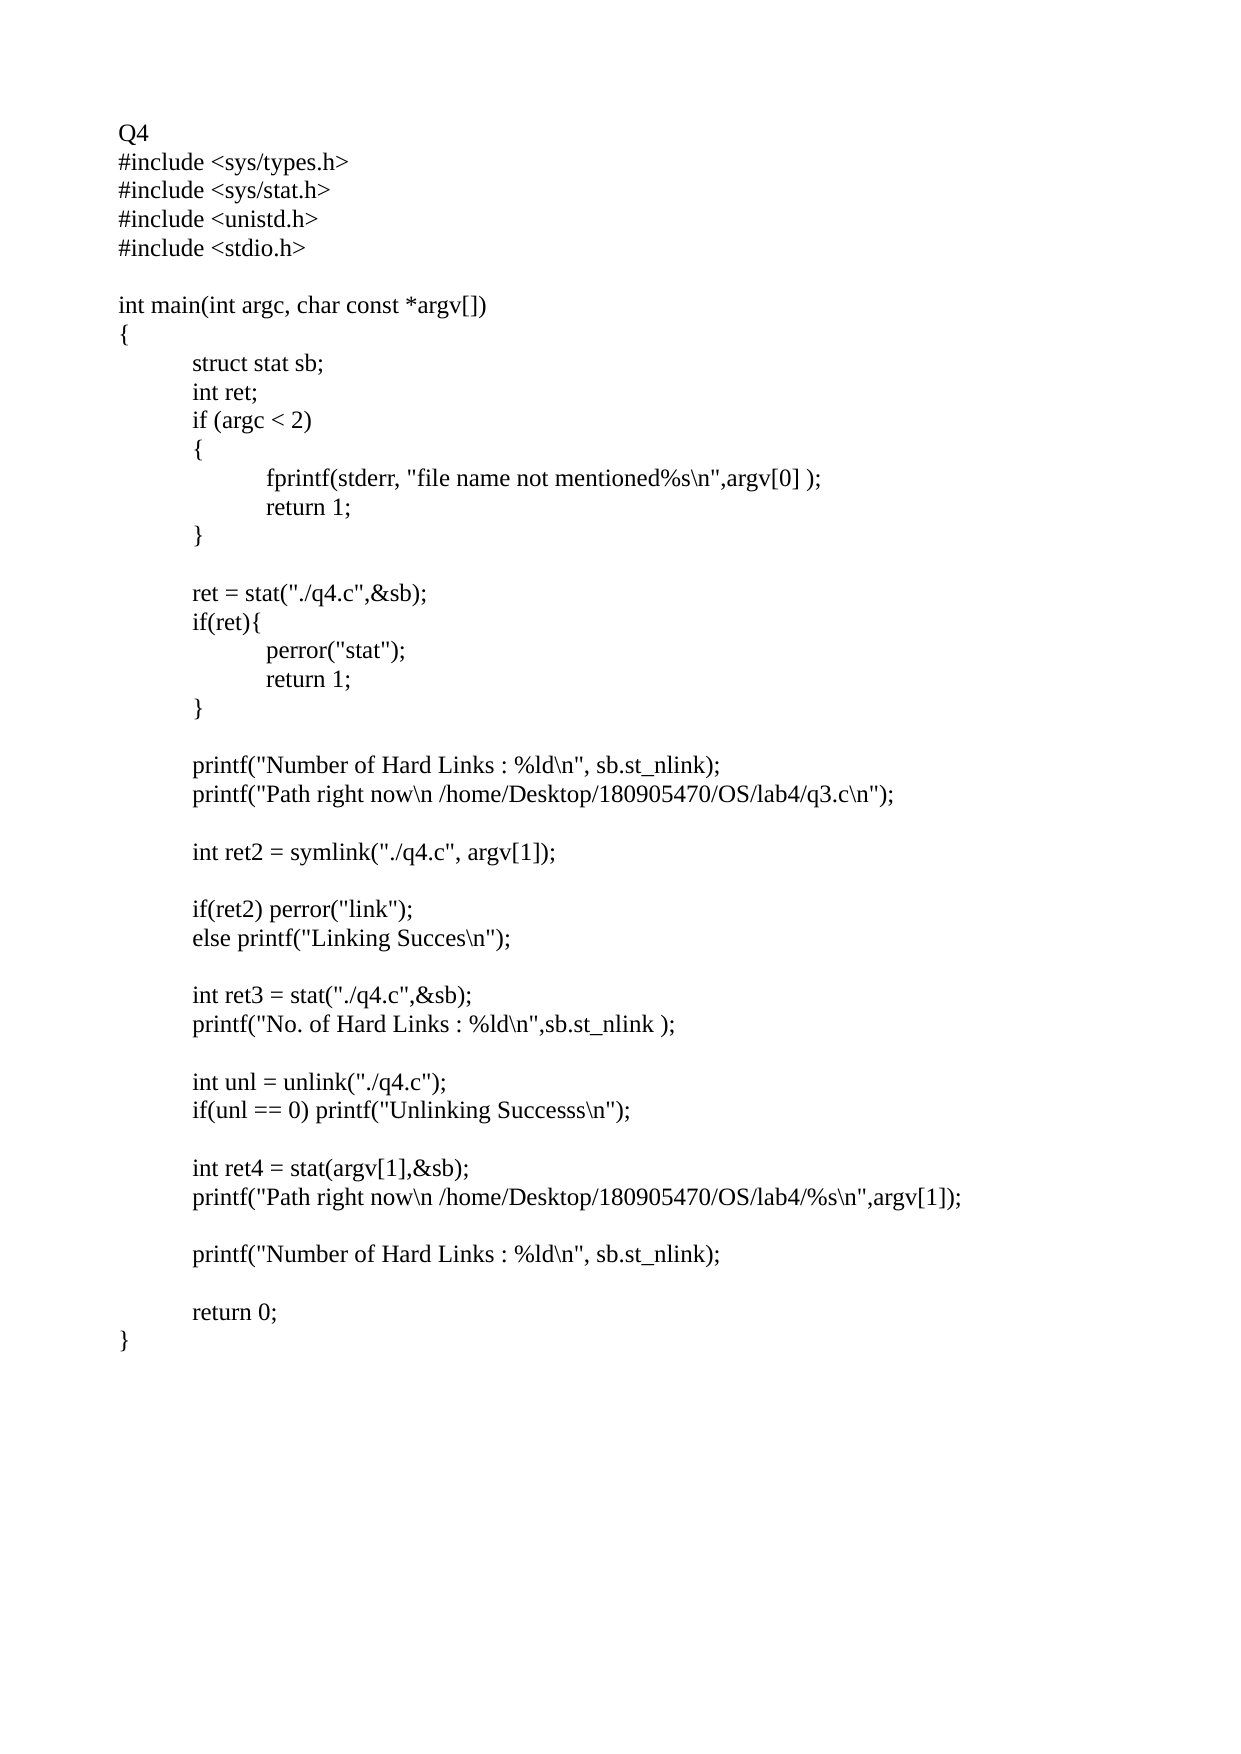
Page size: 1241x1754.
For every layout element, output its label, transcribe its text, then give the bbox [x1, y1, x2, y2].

text if (argc < 2) [118, 406, 1122, 434]
text fprintf(stderr, "file name not mentioned%s\n",argv[0] ); [118, 463, 1122, 492]
text struct stat sb; [118, 348, 1122, 377]
text int ret2 = symlink("./q4.c", argv[1]); [118, 837, 1122, 866]
text int ret; [118, 377, 1122, 406]
text int main(int argc, char const *argv[]) [118, 291, 1122, 319]
text ret = stat("./q4.c",&sb); [118, 578, 1122, 607]
text printf("No. of Hard Links : %ld\n",sb.st_nlink ); [118, 1009, 1122, 1038]
text } [118, 693, 1122, 722]
text if(unl == 0) printf("Unlinking Successs\n"); [118, 1096, 1122, 1124]
text printf("Path right now\n /home/Desktop/180905470/OS/lab4/%s\n",argv[1]); [118, 1182, 1122, 1211]
text int unl = unlink("./q4.c"); [118, 1067, 1122, 1096]
text perror("stat"); [118, 636, 1122, 664]
text Q4 [118, 118, 1122, 147]
text } [118, 521, 1122, 549]
text int ret4 = stat(argv[1],&sb); [118, 1153, 1122, 1182]
text return 1; [118, 664, 1122, 693]
text printf("Path right now\n /home/Desktop/180905470/OS/lab4/q3.c\n"); [118, 779, 1122, 808]
text return 0; [118, 1297, 1122, 1326]
text printf("Number of Hard Links : %ld\n", sb.st_nlink); [118, 1239, 1122, 1268]
text } [118, 1326, 1122, 1354]
text { [118, 319, 1122, 348]
text #include <unistd.h> [118, 204, 1122, 233]
text int ret3 = stat("./q4.c",&sb); [118, 981, 1122, 1009]
text return 1; [118, 492, 1122, 521]
text #include <sys/stat.h> [118, 176, 1122, 204]
text #include <stdio.h> [118, 233, 1122, 262]
text printf("Number of Hard Links : %ld\n", sb.st_nlink); [118, 751, 1122, 779]
text if(ret2) perror("link"); [118, 894, 1122, 923]
text #include <sys/types.h> [118, 147, 1122, 176]
text { [118, 434, 1122, 463]
text else printf("Linking Succes\n"); [118, 923, 1122, 952]
text if(ret){ [118, 607, 1122, 636]
